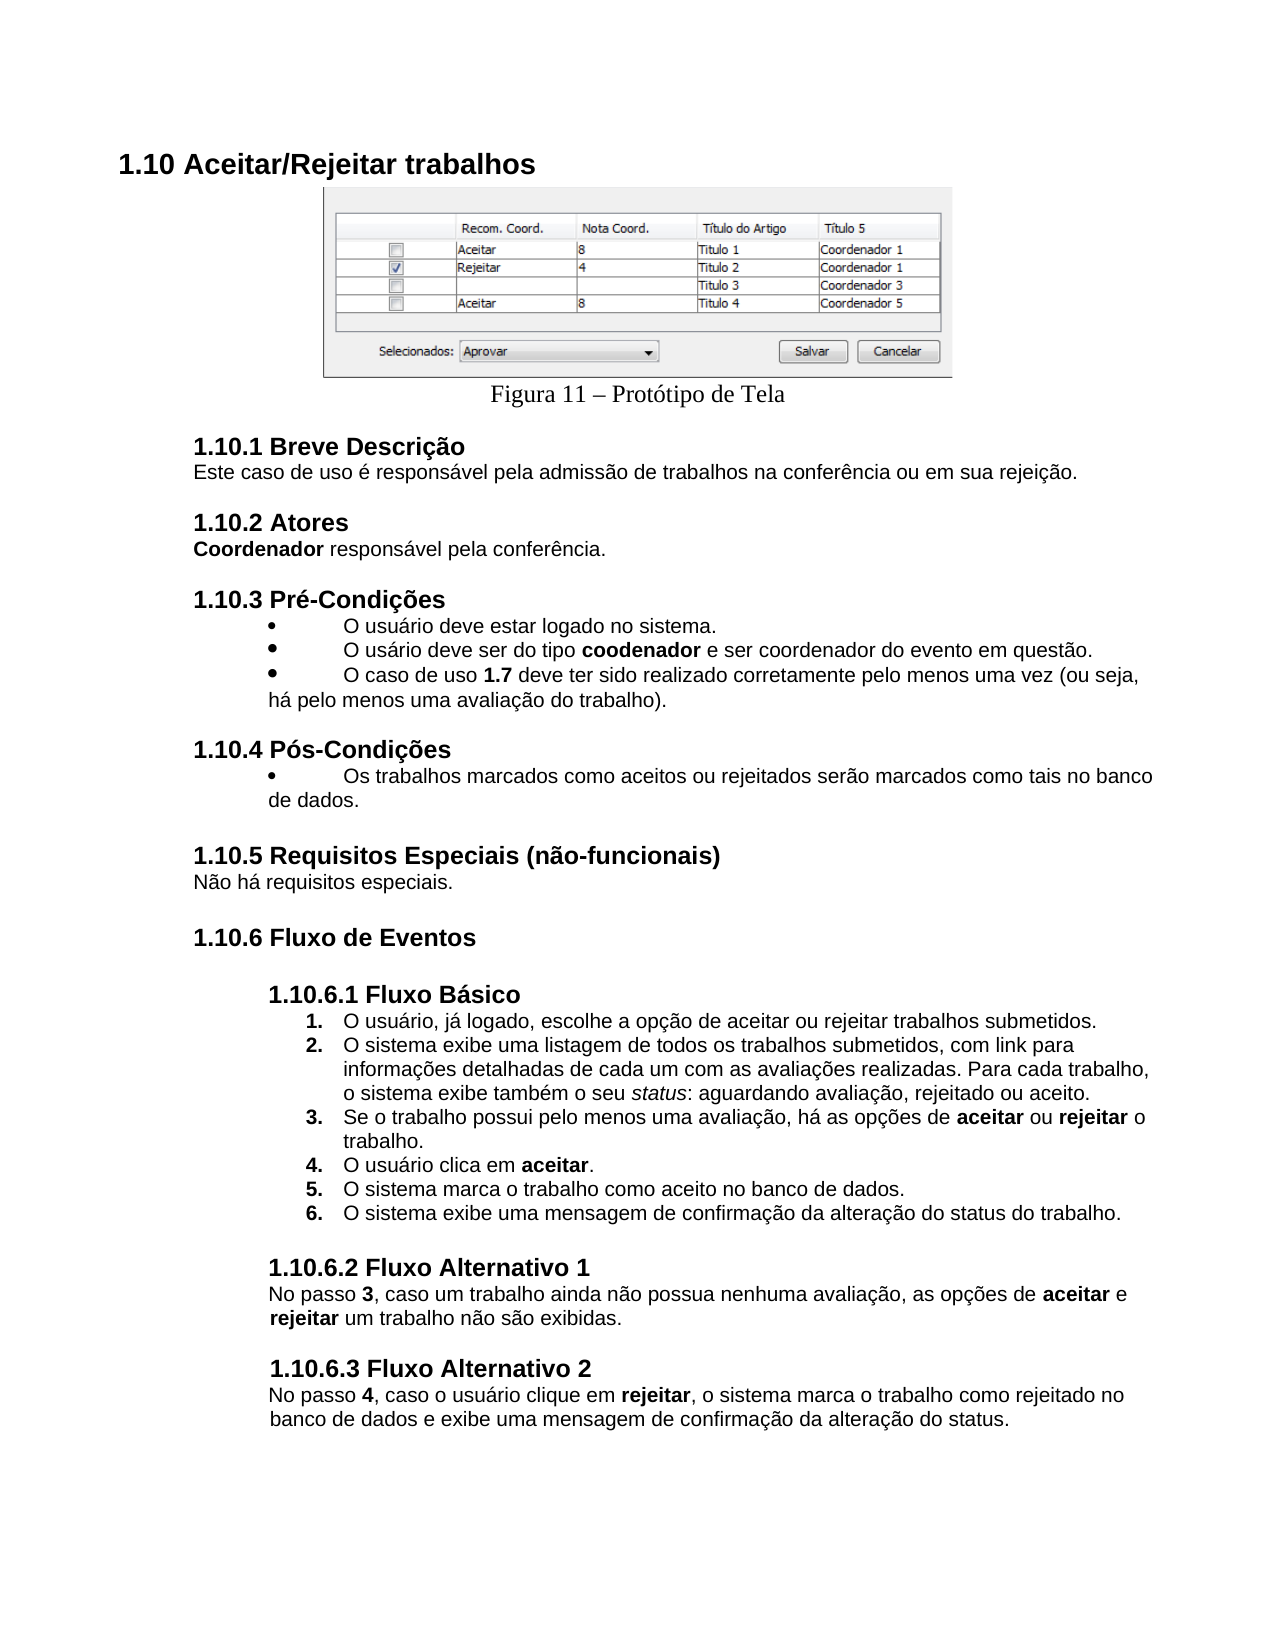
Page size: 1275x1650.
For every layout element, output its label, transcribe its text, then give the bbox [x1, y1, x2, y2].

text 1.10.4 Pós-Condições [118, 736, 1157, 764]
list O usuário, já logado, escolhe a opção de aceitar ou rejeitar trabalhos submetidos. [306, 1009, 1157, 1033]
list O sistema exibe uma listagem de todos os trabalhos submetidos, com link para informações detalhadas de cada um com as avaliações realizadas. Para cada trabalho, o sistema exibe também o seu status: aguardando avaliação, rejeitado ou aceito. [306, 1033, 1157, 1104]
text Figura 11 – Protótipo de Tela [118, 180, 1157, 407]
list O caso de uso 1.7 deve ter sido realizado corretamente pelo menos uma vez (ou seja, há pelo menos uma avaliação do trabalho). [268, 663, 1157, 712]
text 1.10 Aceitar/Rejeitar trabalhos [118, 147, 1157, 180]
text 1.10.3 Pré-Condições [118, 585, 1157, 613]
text Coordenador responsável pela conferência. [118, 537, 1157, 561]
list O usuário clica em aceitar. [306, 1152, 1157, 1176]
text 1.10.6 Fluxo de Eventos [118, 922, 1157, 951]
picture [323, 187, 953, 378]
list O sistema marca o trabalho como aceito no banco de dados. [306, 1176, 1157, 1200]
text 1.10.6.2 Fluxo Alternativo 1 [118, 1253, 1157, 1282]
list Se o trabalho possui pelo menos uma avaliação, há as opções de aceitar ou rejeitar o trabalho. [306, 1104, 1157, 1152]
text 1.10.2 Atores [118, 508, 1157, 537]
text Não há requisitos especiais. [118, 870, 1157, 894]
text 1.10.6.1 Fluxo Básico [118, 980, 1157, 1009]
list O usário deve ser do tipo coodenador e ser coordenador do evento em questão. [268, 638, 1157, 663]
text No passo 3, caso um trabalho ainda não possua nenhuma avaliação, as opções de aceitar e rejeitar um trabalho não são exibidas. [268, 1282, 1157, 1330]
list Os trabalhos marcados como aceitos ou rejeitados serão marcados como tais no banco de dados. [268, 764, 1157, 812]
text Este caso de uso é responsável pela admissão de trabalhos na conferência ou em sua rejeição. [118, 460, 1157, 484]
text No passo 4, caso o usuário clique em rejeitar, o sistema marca o trabalho como rejeitado no banco de dados e exibe uma mensagem de confirmação da alteração do status. [268, 1382, 1157, 1430]
list O usuário deve estar logado no sistema. [268, 613, 1157, 638]
text 1.10.6.3 Fluxo Alternativo 2 [269, 1354, 1157, 1382]
text 1.10.5 Requisitos Especiais (não-funcionais) [118, 841, 1157, 870]
text 1.10.1 Breve Descrição [118, 431, 1157, 460]
list O sistema exibe uma mensagem de confirmação da alteração do status do trabalho. [306, 1200, 1157, 1224]
